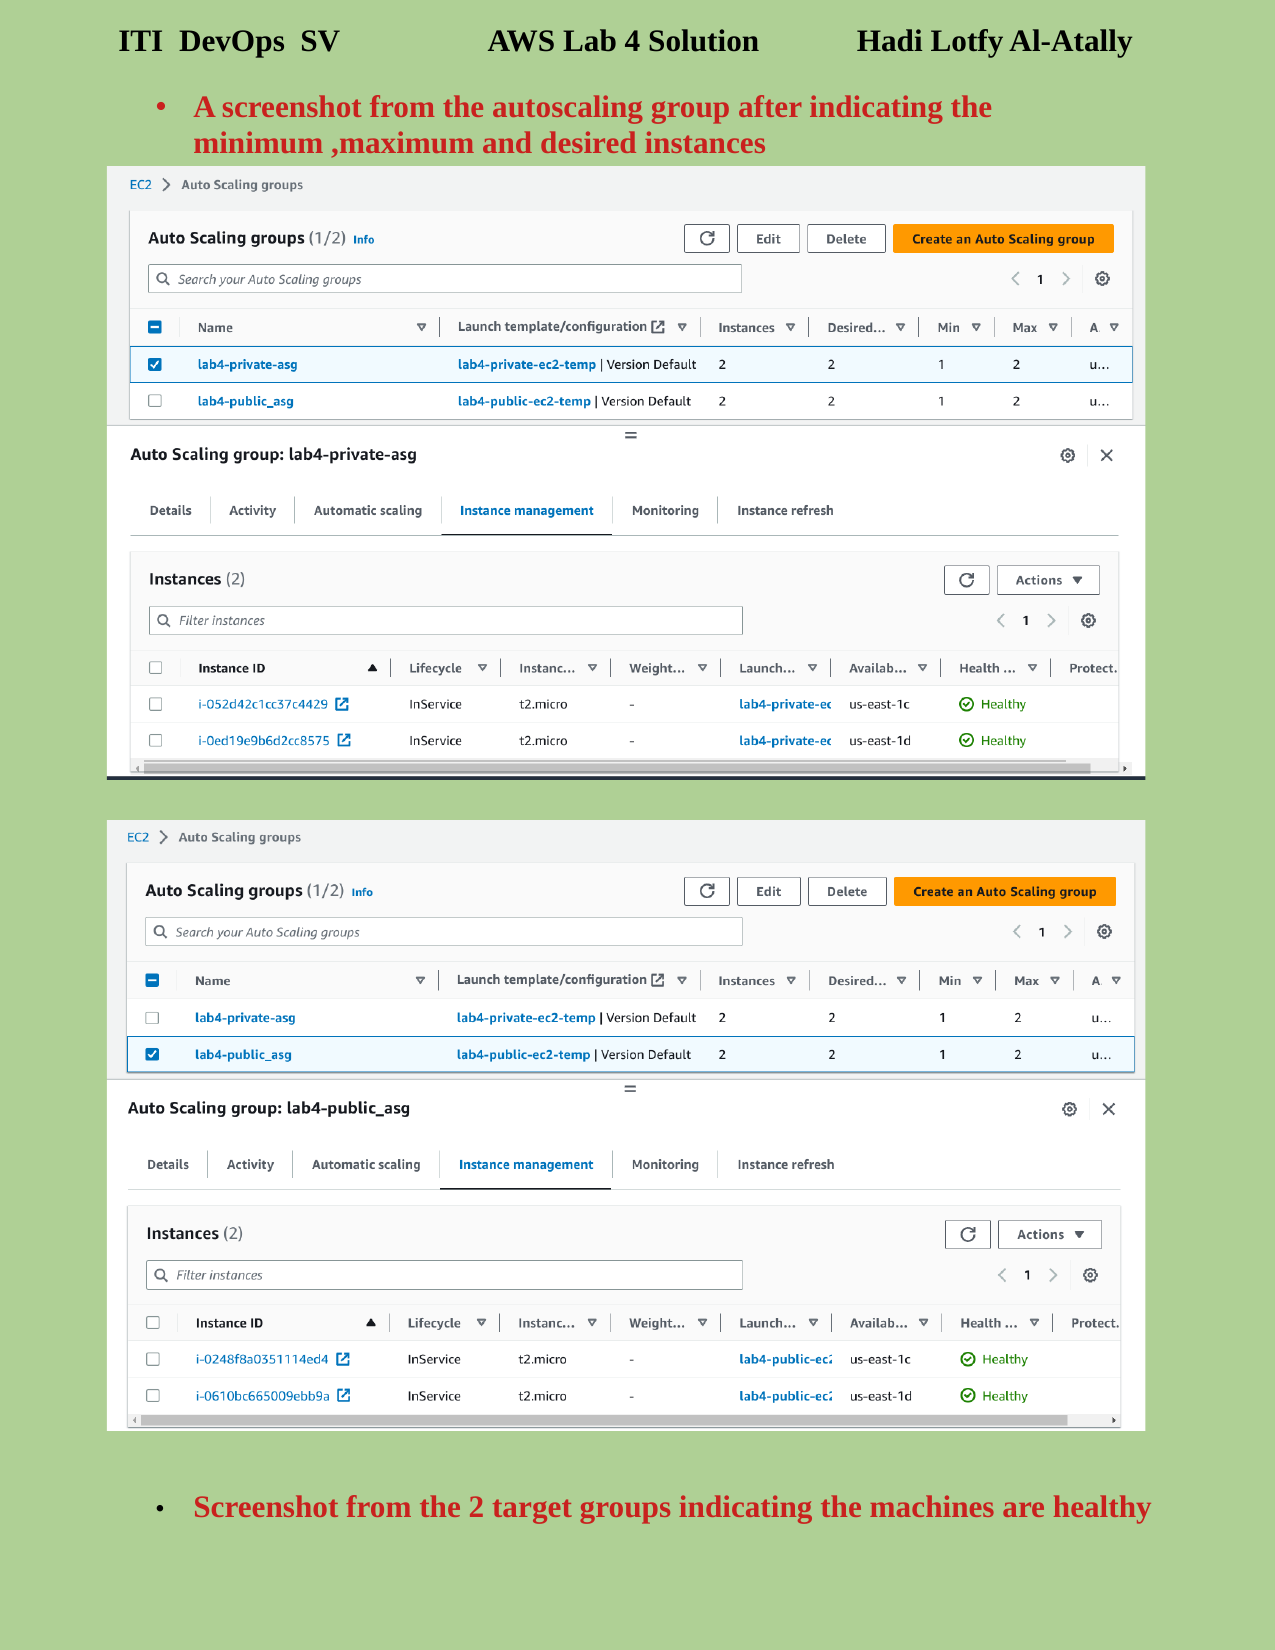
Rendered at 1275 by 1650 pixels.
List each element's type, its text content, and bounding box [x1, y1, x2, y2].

list A screenshot from the autoscaling group after indicating the minimum ,maximum and desired instances [156, 88, 1157, 160]
list Screenshot from the 2 target groups indicating the machines are healthy [156, 1488, 1157, 1524]
picture [106, 820, 1146, 1431]
picture [106, 166, 1146, 780]
